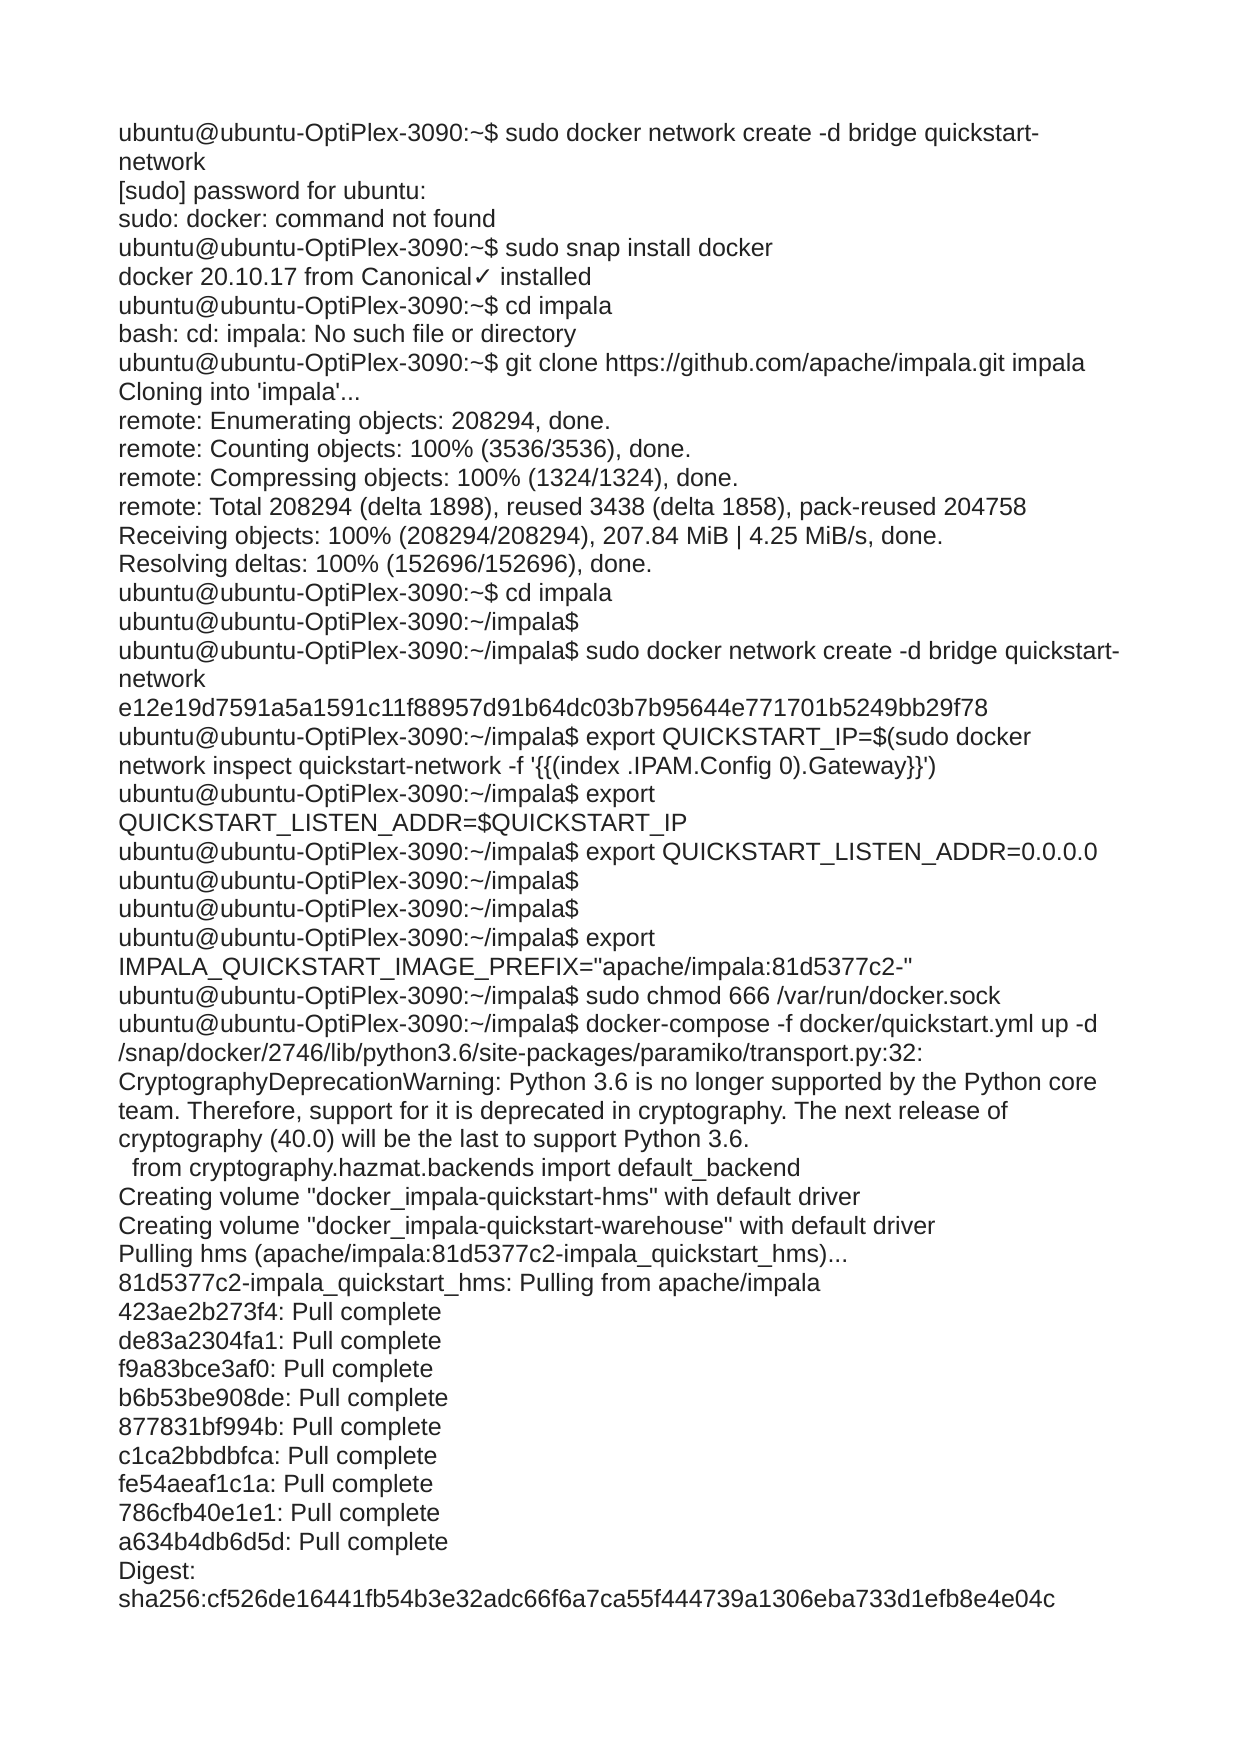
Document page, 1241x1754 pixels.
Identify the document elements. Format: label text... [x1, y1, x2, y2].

text ubuntu@ubuntu-OptiPlex-3090:~$ git clone https://github.com/apache/impala.git impala [118, 348, 1122, 377]
text from cryptography.hazmat.backends import default_backend [118, 1153, 1122, 1182]
text 877831bf994b: Pull complete [118, 1412, 1122, 1441]
text a634b4db6d5d: Pull complete [118, 1527, 1122, 1556]
text ubuntu@ubuntu-OptiPlex-3090:~/impala$ export IMPALA_QUICKSTART_IMAGE_PREFIX="apache/impala:81d5377c2-" [118, 923, 1122, 981]
text ubuntu@ubuntu-OptiPlex-3090:~/impala$ [118, 894, 1122, 923]
text 423ae2b273f4: Pull complete [118, 1297, 1122, 1326]
text de83a2304fa1: Pull complete [118, 1326, 1122, 1354]
text docker 20.10.17 from Canonical✓ installed [118, 262, 1122, 291]
text ubuntu@ubuntu-OptiPlex-3090:~$ cd impala [118, 578, 1122, 607]
text bash: cd: impala: No such file or directory [118, 319, 1122, 348]
text ubuntu@ubuntu-OptiPlex-3090:~$ sudo docker network create -d bridge quickstart-network [118, 118, 1122, 176]
text Receiving objects: 100% (208294/208294), 207.84 MiB | 4.25 MiB/s, done. [118, 521, 1122, 549]
text ubuntu@ubuntu-OptiPlex-3090:~$ cd impala [118, 291, 1122, 319]
text ubuntu@ubuntu-OptiPlex-3090:~/impala$ sudo docker network create -d bridge quickstart-network [118, 636, 1122, 693]
text ubuntu@ubuntu-OptiPlex-3090:~/impala$ [118, 866, 1122, 894]
text Cloning into 'impala'... [118, 377, 1122, 406]
text 786cfb40e1e1: Pull complete [118, 1498, 1122, 1527]
text [sudo] password for ubuntu: [118, 176, 1122, 204]
text b6b53be908de: Pull complete [118, 1383, 1122, 1412]
text ubuntu@ubuntu-OptiPlex-3090:~/impala$ export QUICKSTART_IP=$(sudo docker network inspect quickstart-network -f '{{(index .IPAM.Config 0).Gateway}}') [118, 722, 1122, 779]
text ubuntu@ubuntu-OptiPlex-3090:~/impala$ export QUICKSTART_LISTEN_ADDR=$QUICKSTART_IP [118, 779, 1122, 837]
text f9a83bce3af0: Pull complete [118, 1354, 1122, 1383]
text ubuntu@ubuntu-OptiPlex-3090:~$ sudo snap install docker [118, 233, 1122, 262]
text Pulling hms (apache/impala:81d5377c2-impala_quickstart_hms)... [118, 1239, 1122, 1268]
text ubuntu@ubuntu-OptiPlex-3090:~/impala$ export QUICKSTART_LISTEN_ADDR=0.0.0.0 [118, 837, 1122, 866]
text e12e19d7591a5a1591c11f88957d91b64dc03b7b95644e771701b5249bb29f78 [118, 693, 1122, 722]
text /snap/docker/2746/lib/python3.6/site-packages/paramiko/transport.py:32: CryptographyDeprecationWarning: Python 3.6 is no longer supported by the Python core team. Therefore, support for it is deprecated in cryptography. The next release of cryptography (40.0) will be the last to support Python 3.6. [118, 1038, 1122, 1153]
text remote: Compressing objects: 100% (1324/1324), done. [118, 463, 1122, 492]
text Digest: sha256:cf526de16441fb54b3e32adc66f6a7ca55f444739a1306eba733d1efb8e4e04c [118, 1556, 1122, 1613]
text sudo: docker: command not found [118, 204, 1122, 233]
text remote: Counting objects: 100% (3536/3536), done. [118, 434, 1122, 463]
text ubuntu@ubuntu-OptiPlex-3090:~/impala$ docker-compose -f docker/quickstart.yml up -d [118, 1009, 1122, 1038]
text 81d5377c2-impala_quickstart_hms: Pulling from apache/impala [118, 1268, 1122, 1297]
text Creating volume "docker_impala-quickstart-hms" with default driver [118, 1182, 1122, 1211]
text c1ca2bbdbfca: Pull complete [118, 1441, 1122, 1469]
text fe54aeaf1c1a: Pull complete [118, 1469, 1122, 1498]
text ubuntu@ubuntu-OptiPlex-3090:~/impala$ [118, 607, 1122, 636]
text Resolving deltas: 100% (152696/152696), done. [118, 549, 1122, 578]
text remote: Enumerating objects: 208294, done. [118, 406, 1122, 434]
text Creating volume "docker_impala-quickstart-warehouse" with default driver [118, 1211, 1122, 1239]
text ubuntu@ubuntu-OptiPlex-3090:~/impala$ sudo chmod 666 /var/run/docker.sock [118, 981, 1122, 1009]
text remote: Total 208294 (delta 1898), reused 3438 (delta 1858), pack-reused 204758 [118, 492, 1122, 521]
